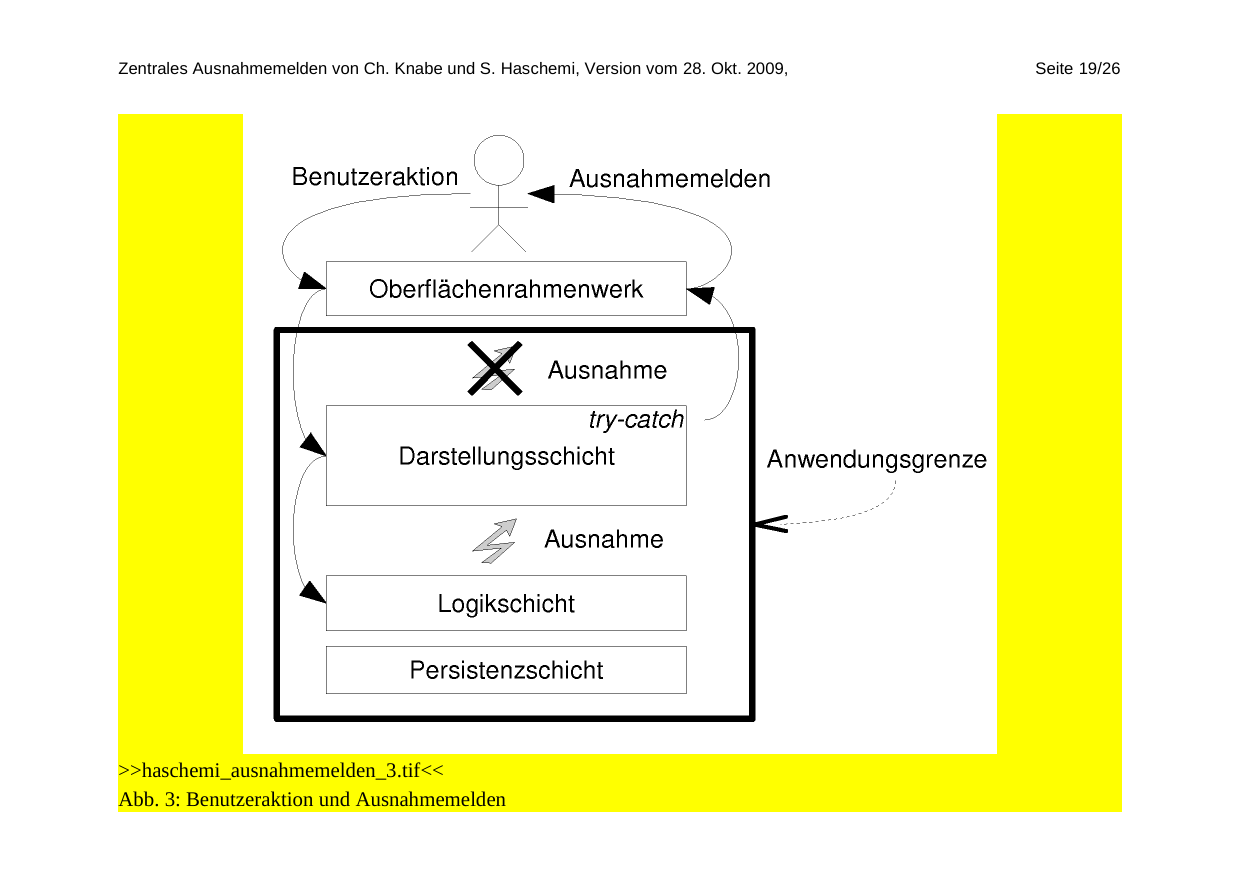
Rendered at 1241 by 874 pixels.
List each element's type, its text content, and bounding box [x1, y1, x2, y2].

text Abb. 3: Benutzeraktion und Ausnahmemelden [118, 783, 1122, 812]
picture [243, 113, 997, 754]
text >>haschemi_ausnahmemelden_3.tif<< [118, 114, 1122, 783]
